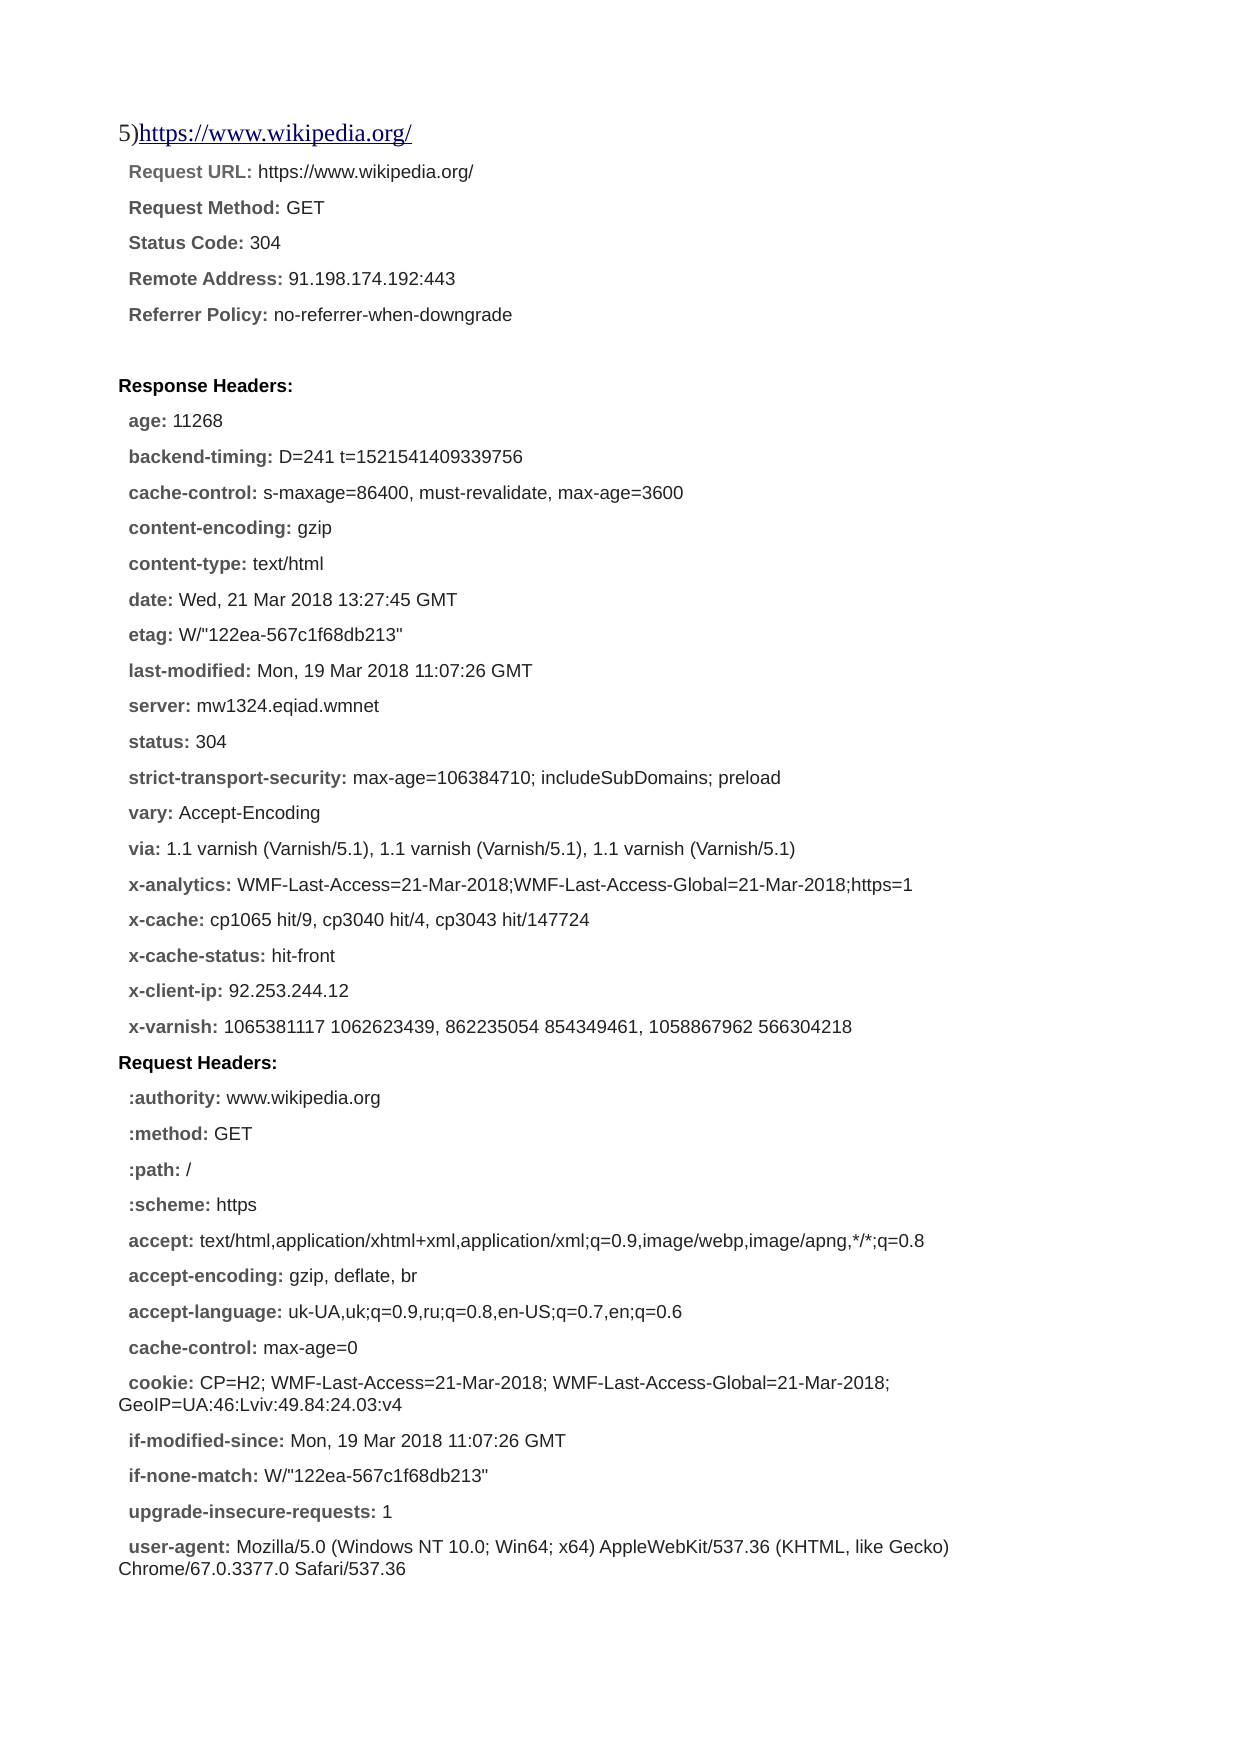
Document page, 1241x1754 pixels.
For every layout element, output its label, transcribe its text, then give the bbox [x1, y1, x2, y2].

text :path: / [118, 1158, 1122, 1180]
text last-modified: Mon, 19 Mar 2018 11:07:26 GMT [118, 660, 1122, 681]
text server: mw1324.eqiad.wmnet [118, 695, 1122, 717]
text x-cache-status: hit-front [118, 945, 1122, 966]
text cache-control: s-maxage=86400, must-revalidate, max-age=3600 [118, 482, 1122, 503]
text accept: text/html,application/xhtml+xml,application/xml;q=0.9,image/webp,image/apng,*/*;q=0.8 [118, 1230, 1122, 1251]
text accept-language: uk-UA,uk;q=0.9,ru;q=0.8,en-US;q=0.7,en;q=0.6 [118, 1301, 1122, 1322]
text Request URL: https://www.wikipedia.org/ [118, 161, 1122, 182]
text age: 11268 [118, 410, 1122, 432]
text x-client-ip: 92.253.244.12 [118, 980, 1122, 1002]
text if-modified-since: Mon, 19 Mar 2018 11:07:26 GMT [118, 1429, 1122, 1451]
text if-none-match: W/"122ea-567c1f68db213" [118, 1465, 1122, 1487]
text strict-transport-security: max-age=106384710; includeSubDomains; preload [118, 767, 1122, 788]
text x-varnish: 1065381117 1062623439, 862235054 854349461, 1058867962 566304218 [118, 1016, 1122, 1037]
text date: Wed, 21 Mar 2018 13:27:45 GMT [118, 588, 1122, 610]
text accept-encoding: gzip, deflate, br [118, 1265, 1122, 1287]
text Status Code: 304 [118, 232, 1122, 254]
text cache-control: max-age=0 [118, 1337, 1122, 1358]
text etag: W/"122ea-567c1f68db213" [118, 624, 1122, 646]
text cookie: CP=H2; WMF-Last-Access=21-Mar-2018; WMF-Last-Access-Global=21-Mar-2018; GeoIP=UA:46:Lviv:49.84:24.03:v4 [118, 1372, 1122, 1415]
text Request Method: GET [118, 197, 1122, 218]
text content-type: text/html [118, 553, 1122, 574]
text upgrade-insecure-requests: 1 [118, 1501, 1122, 1522]
text Response Headers: [118, 375, 1122, 396]
text vary: Accept-Encoding [118, 802, 1122, 824]
text x-cache: cp1065 hit/9, cp3040 hit/4, cp3043 hit/147724 [118, 909, 1122, 931]
text Remote Address: 91.198.174.192:443 [118, 268, 1122, 289]
text backend-timing: D=241 t=1521541409339756 [118, 446, 1122, 467]
text x-analytics: WMF-Last-Access=21-Mar-2018;WMF-Last-Access-Global=21-Mar-2018;https=1 [118, 873, 1122, 895]
text Referrer Policy: no-referrer-when-downgrade [118, 303, 1122, 325]
text content-encoding: gzip [118, 517, 1122, 539]
text user-agent: Mozilla/5.0 (Windows NT 10.0; Win64; x64) AppleWebKit/537.36 (KHTML, like Gecko) Chrome/67.0.3377.0 Safari/537.36 [118, 1536, 1122, 1579]
text :scheme: https [118, 1194, 1122, 1216]
text 5)https://www.wikipedia.org/ [118, 118, 1122, 147]
text status: 304 [118, 731, 1122, 752]
text via: 1.1 varnish (Varnish/5.1), 1.1 varnish (Varnish/5.1), 1.1 varnish (Varnish/5.1) [118, 838, 1122, 859]
text :authority: www.wikipedia.org [118, 1087, 1122, 1109]
text :method: GET [118, 1123, 1122, 1144]
text Request Headers: [118, 1052, 1122, 1073]
